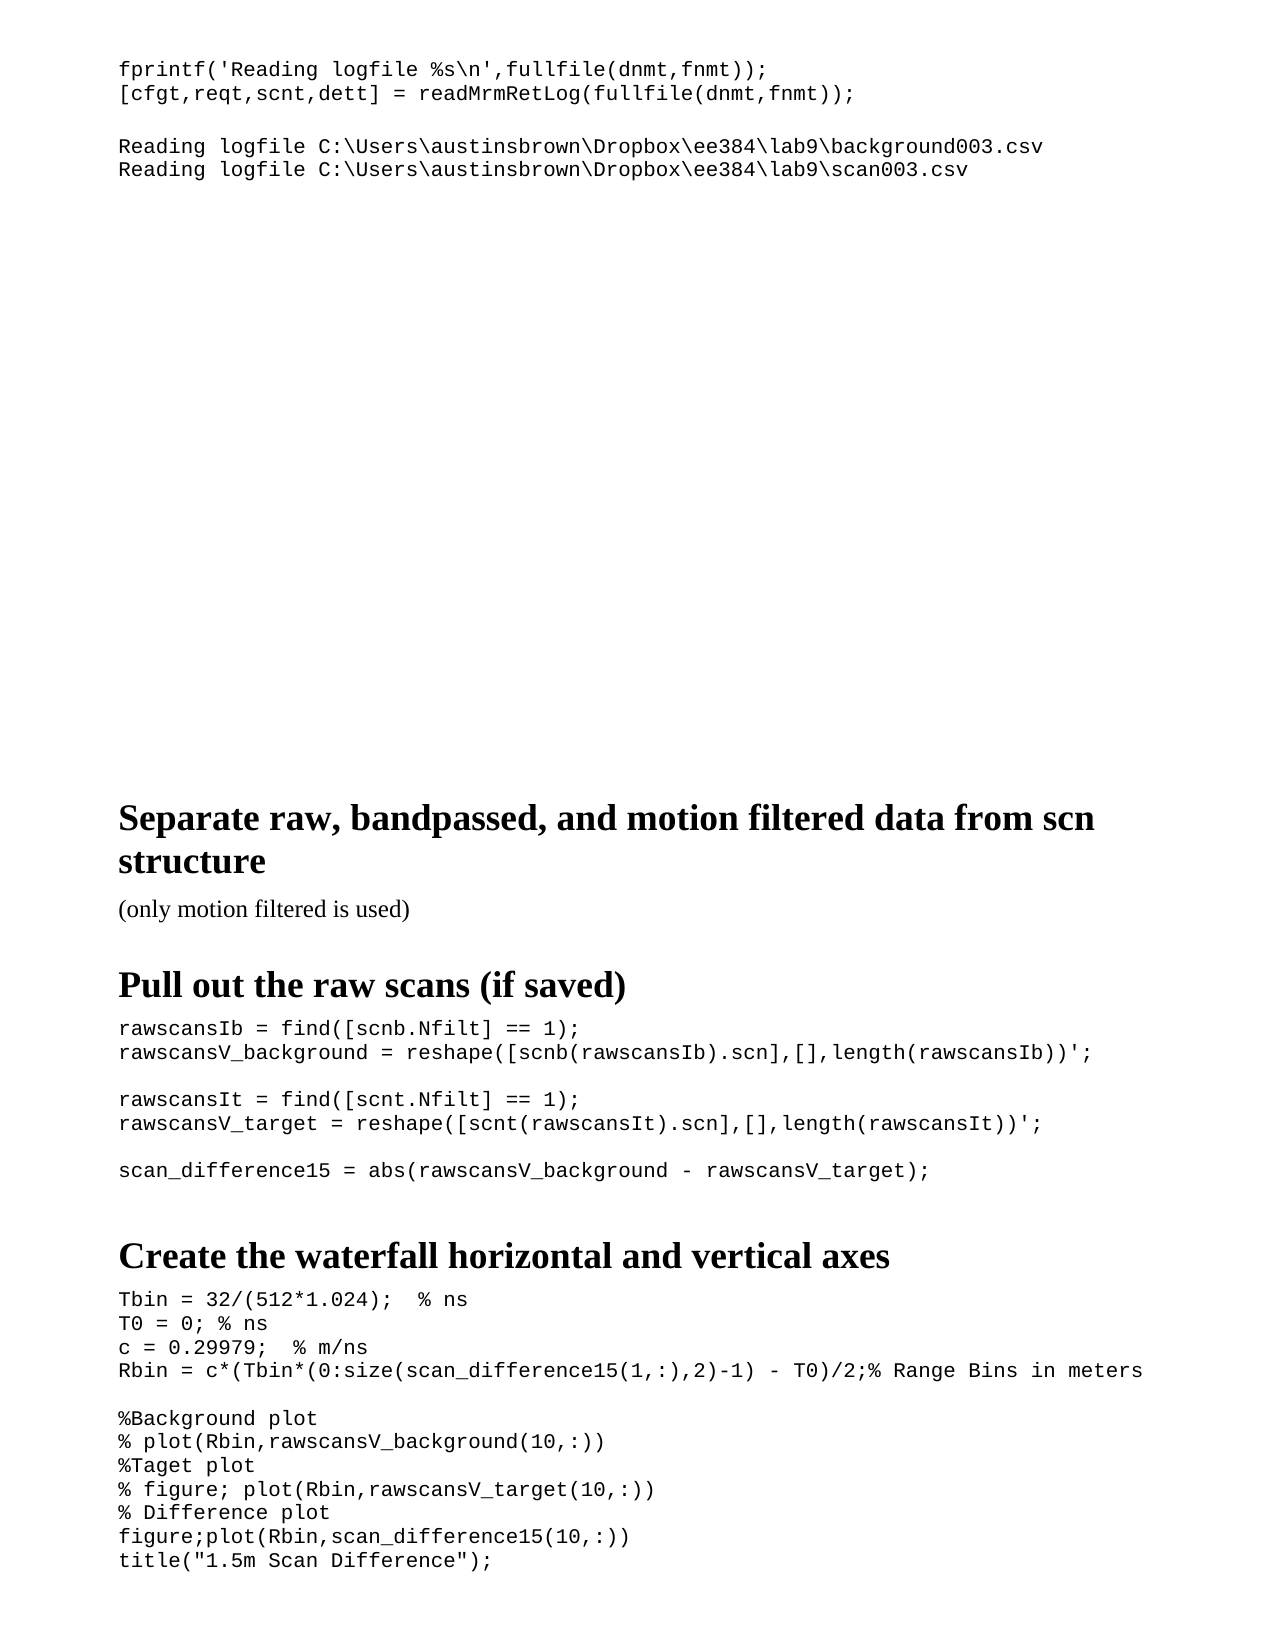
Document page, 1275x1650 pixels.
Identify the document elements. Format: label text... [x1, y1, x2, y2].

subtitle Pull out the raw scans (if saved) [118, 962, 1216, 1006]
text T0 = 0; % ns [118, 1313, 1216, 1337]
text (only motion filtered is used) [118, 894, 1216, 923]
text title("1.5m Scan Difference"); [118, 1549, 1216, 1573]
text Reading logfile C:\Users\austinsbrown\Dropbox\ee384\lab9\scan003.csv [118, 159, 1216, 183]
text [cfgt,reqt,scnt,dett] = readMrmRetLog(fullfile(dnmt,fnmt)); [118, 83, 1216, 106]
text rawscansIb = find([scnb.Nfilt] == 1); [118, 1018, 1216, 1042]
text rawscansV_background = reshape([scnb(rawscansIb).scn],[],length(rawscansIb))'; [118, 1042, 1216, 1065]
text Rbin = c*(Tbin*(0:size(scan_difference15(1,:),2)-1) - T0)/2;% Range Bins in meters [118, 1360, 1216, 1384]
text Tbin = 32/(512*1.024); % ns [118, 1289, 1216, 1313]
text %Taget plot [118, 1455, 1216, 1479]
text %Background plot [118, 1408, 1216, 1431]
text fprintf('Reading logfile %s\n',fullfile(dnmt,fnmt)); [118, 59, 1216, 83]
text rawscansIt = find([scnt.Nfilt] == 1); [118, 1089, 1216, 1113]
text % plot(Rbin,rawscansV_background(10,:)) [118, 1431, 1216, 1455]
text c = 0.29979; % m/ns [118, 1337, 1216, 1360]
subtitle Separate raw, bandpassed, and motion filtered data from scn structure [118, 795, 1216, 881]
text % Difference plot [118, 1502, 1216, 1526]
subtitle Create the waterfall horizontal and vertical axes [118, 1234, 1216, 1277]
text Reading logfile C:\Users\austinsbrown\Dropbox\ee384\lab9\background003.csv [118, 136, 1216, 159]
text scan_difference15 = abs(rawscansV_background - rawscansV_target); [118, 1160, 1216, 1183]
text figure;plot(Rbin,scan_difference15(10,:)) [118, 1526, 1216, 1549]
text % figure; plot(Rbin,rawscansV_target(10,:)) [118, 1479, 1216, 1502]
text rawscansV_target = reshape([scnt(rawscansIt).scn],[],length(rawscansIt))'; [118, 1113, 1216, 1136]
